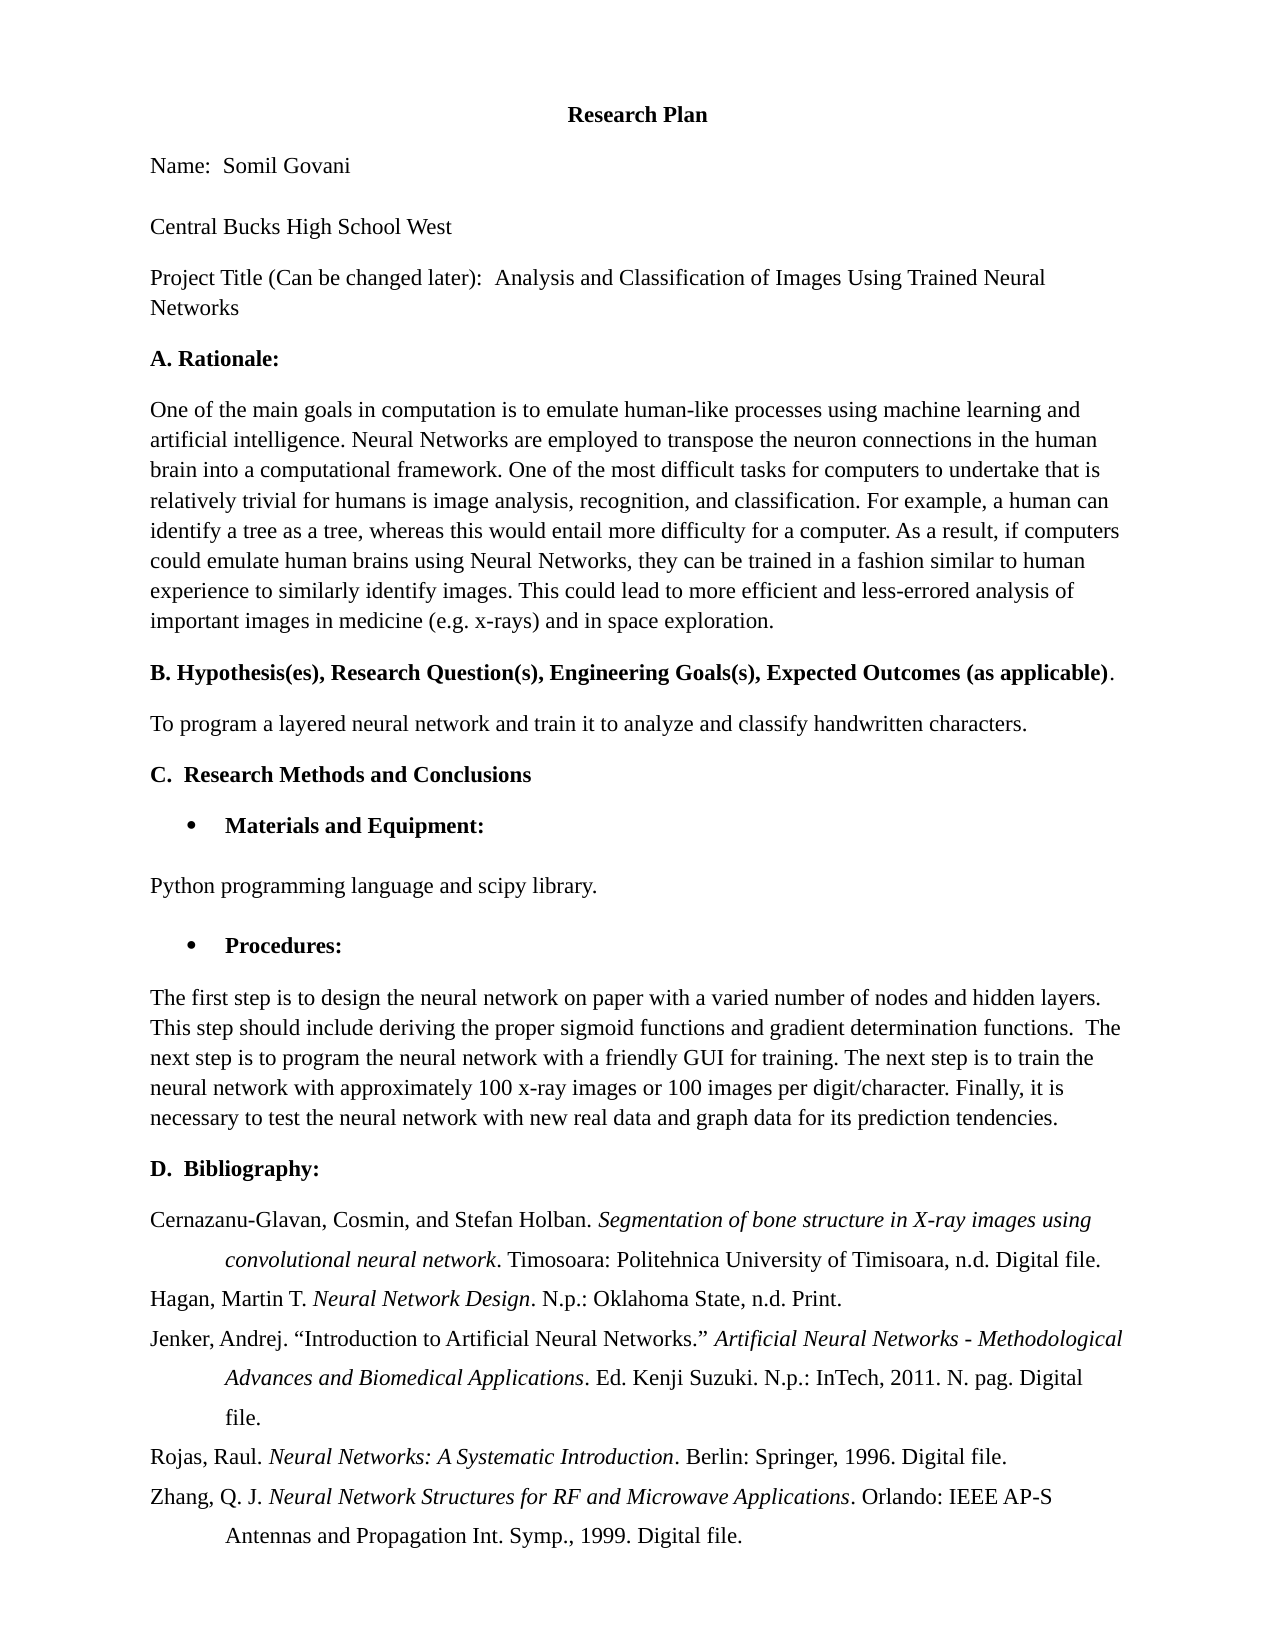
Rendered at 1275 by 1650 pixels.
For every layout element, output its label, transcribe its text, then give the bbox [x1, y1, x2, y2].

text Cernazanu-Glavan, Cosmin, and Stefan Holban. Segmentation of bone structure in X-ray images using convolutional neural network. Timosoara: Politehnica University of Timisoara, n.d. Digital file. [150, 1207, 1125, 1272]
text A. Rationale: [150, 345, 1125, 371]
text B. Hypothesis(es), Research Question(s), Engineering Goals(s), Expected Outcomes (as applicable). [150, 659, 1125, 685]
list Procedures: [187, 933, 1125, 959]
text Zhang, Q. J. Neural Network Structures for RF and Microwave Applications. Orlando: IEEE AP-S Antennas and Propagation Int. Symp., 1999. Digital file. [150, 1483, 1125, 1549]
text Project Title (Can be changed later): Analysis and Classification of Images Using Trained Neural Networks [150, 264, 1125, 320]
text The first step is to design the neural network on paper with a varied number of nodes and hidden layers. This step should include deriving the proper sigmoid functions and gradient determination functions. The next step is to program the neural network with a friendly GUI for training. The next step is to train the neural network with approximately 100 x-ray images or 100 images per digit/character. Finally, it is necessary to test the neural network with new real data and graph data for its prediction tendencies. [150, 984, 1125, 1131]
text Hagan, Martin T. Neural Network Design. N.p.: Oklahoma State, n.d. Print. [150, 1286, 1125, 1312]
text D. Bibliography: [150, 1156, 1125, 1182]
text C. Research Methods and Conclusions [150, 761, 1125, 787]
text Jenker, Andrej. “Introduction to Artificial Neural Networks.” Artificial Neural Networks - Methodological Advances and Biomedical Applications. Ed. Kenji Suzuki. N.p.: InTech, 2011. N. pag. Digital file. [150, 1325, 1125, 1430]
list Python programming language and scipy library. [150, 872, 1125, 929]
text Name: Somil Govani Central Bucks High School West [150, 152, 1125, 239]
text To program a layered neural network and train it to analyze and classify handwritten characters. [150, 710, 1125, 736]
text Research Plan [150, 101, 1125, 128]
text Rojas, Raul. Neural Networks: A Systematic Introduction. Berlin: Springer, 1996. Digital file. [150, 1443, 1125, 1470]
text One of the main goals in computation is to emulate human-like processes using machine learning and artificial intelligence. Neural Networks are employed to transpose the neuron connections in the human brain into a computational framework. One of the most difficult tasks for computers to undertake that is relatively trivial for humans is image analysis, recognition, and classification. For example, a human can identify a tree as a tree, whereas this would entail more difficulty for a computer. As a result, if computers could emulate human brains using Neural Networks, they can be trained in a fashion similar to human experience to similarly identify images. This could lead to more efficient and less-errored analysis of important images in medicine (e.g. x-rays) and in space exploration. [150, 396, 1125, 634]
list Materials and Equipment: [187, 812, 1125, 838]
